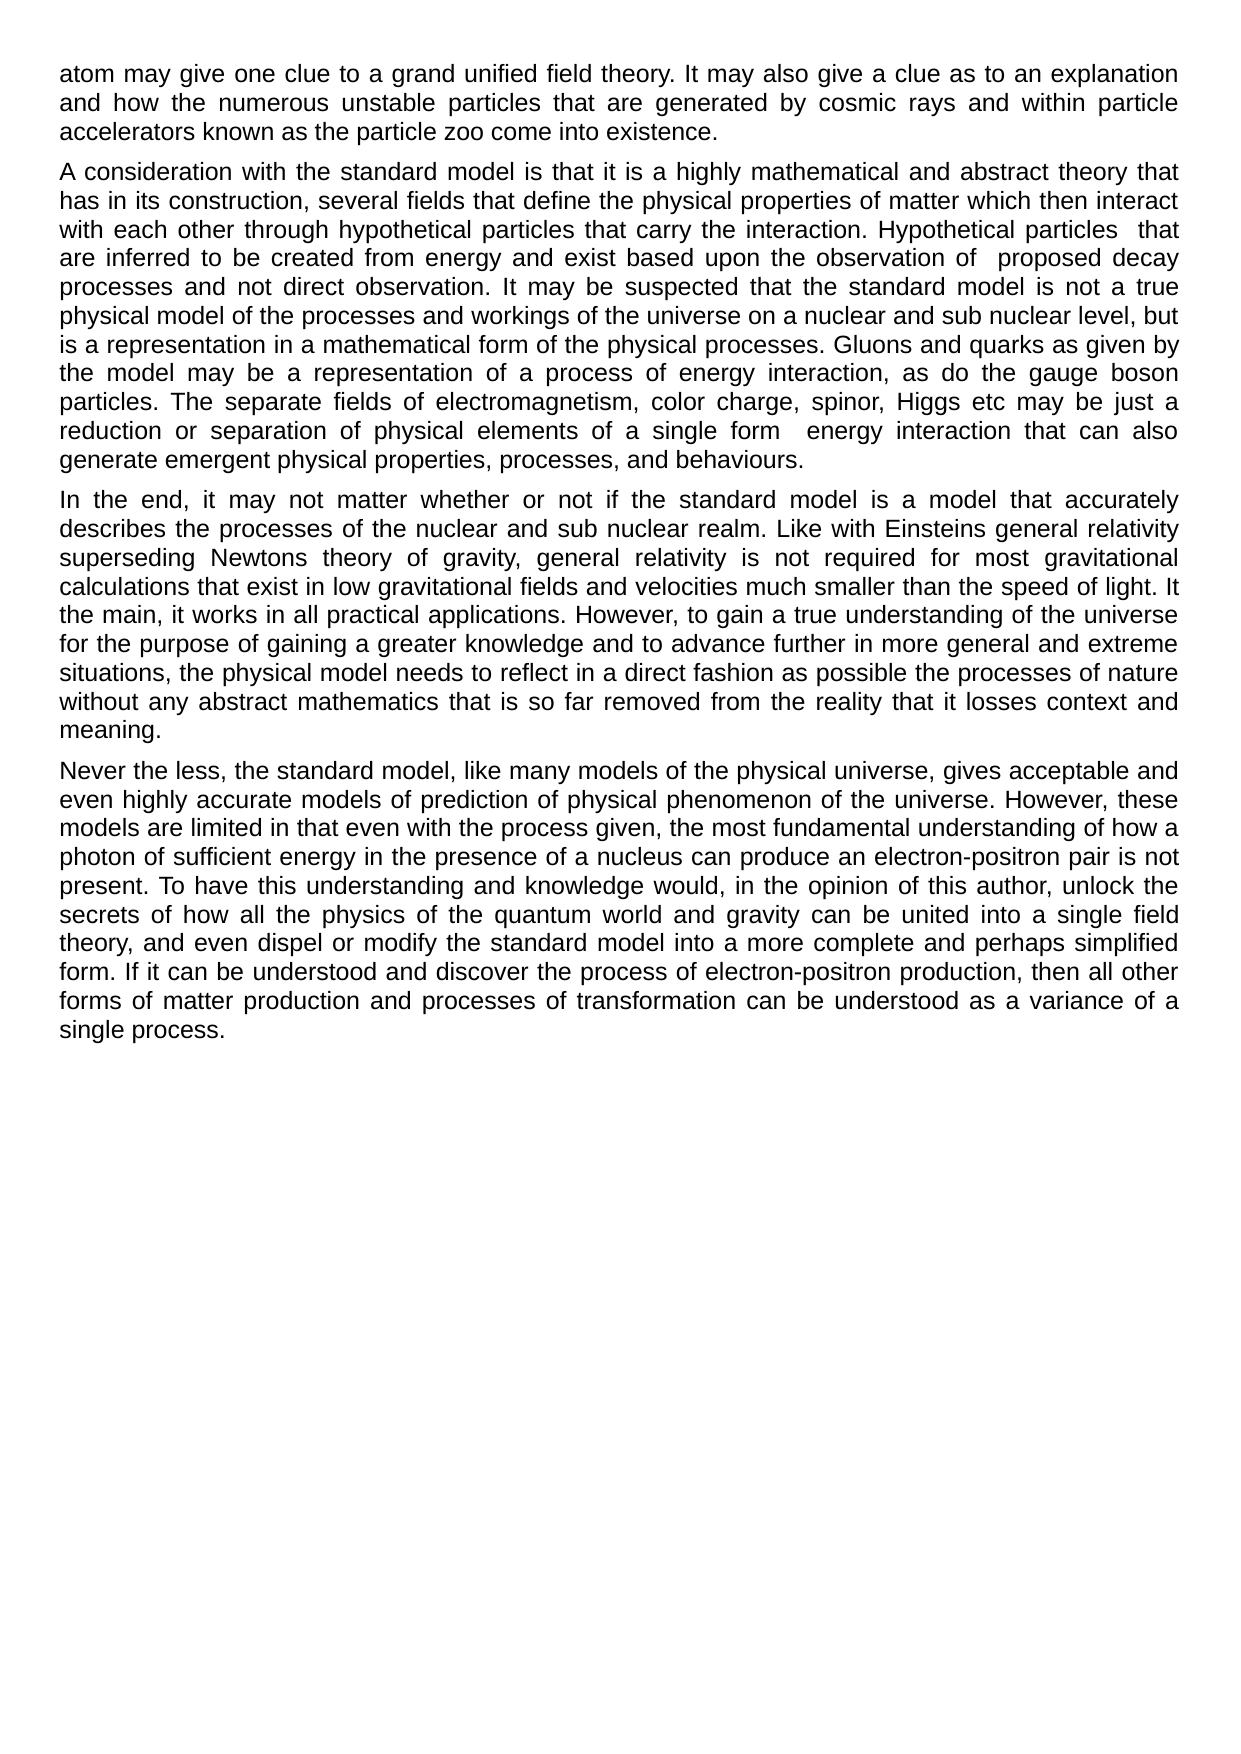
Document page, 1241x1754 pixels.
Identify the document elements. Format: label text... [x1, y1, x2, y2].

text A consideration with the standard model is that it is a highly mathematical and abstract theory that has in its construction, several fields that define the physical properties of matter which then interact with each other through hypothetical particles that carry the interaction. Hypothetical particles that are inferred to be created from energy and exist based upon the observation of proposed decay processes and not direct observation. It may be suspected that the standard model is not a true physical model of the processes and workings of the universe on a nuclear and sub nuclear level, but is a representation in a mathematical form of the physical processes. Gluons and quarks as given by the model may be a representation of a process of energy interaction, as do the gauge boson particles. The separate fields of electromagnetism, color charge, spinor, Higgs etc may be just a reduction or separation of physical elements of a single form energy interaction that can also generate emergent physical properties, processes, and behaviours. [59, 157, 1181, 473]
text Never the less, the standard model, like many models of the physical universe, gives acceptable and even highly accurate models of prediction of physical phenomenon of the universe. However, these models are limited in that even with the process given, the most fundamental understanding of how a photon of sufficient energy in the presence of a nucleus can produce an electron-positron pair is not present. To have this understanding and knowledge would, in the opinion of this author, unlock the secrets of how all the physics of the quantum world and gravity can be united into a single field theory, and even dispel or modify the standard model into a more complete and perhaps simplified form. If it can be understood and discover the process of electron-positron production, then all other forms of matter production and processes of transformation can be understood as a variance of a single process. [59, 756, 1181, 1043]
text In the end, it may not matter whether or not if the standard model is a model that accurately describes the processes of the nuclear and sub nuclear realm. Like with Einsteins general relativity superseding Newtons theory of gravity, general relativity is not required for most gravitational calculations that exist in low gravitational fields and velocities much smaller than the speed of light. It the main, it works in all practical applications. However, to gain a true understanding of the universe for the purpose of gaining a greater knowledge and to advance further in more general and extreme situations, the physical model needs to reflect in a direct fashion as possible the processes of nature without any abstract mathematics that is so far removed from the reality that it losses context and meaning. [59, 485, 1181, 744]
text atom may give one clue to a grand unified field theory. It may also give a clue as to an explanation and how the numerous unstable particles that are generated by cosmic rays and within particle accelerators known as the particle zoo come into existence. [59, 59, 1181, 145]
